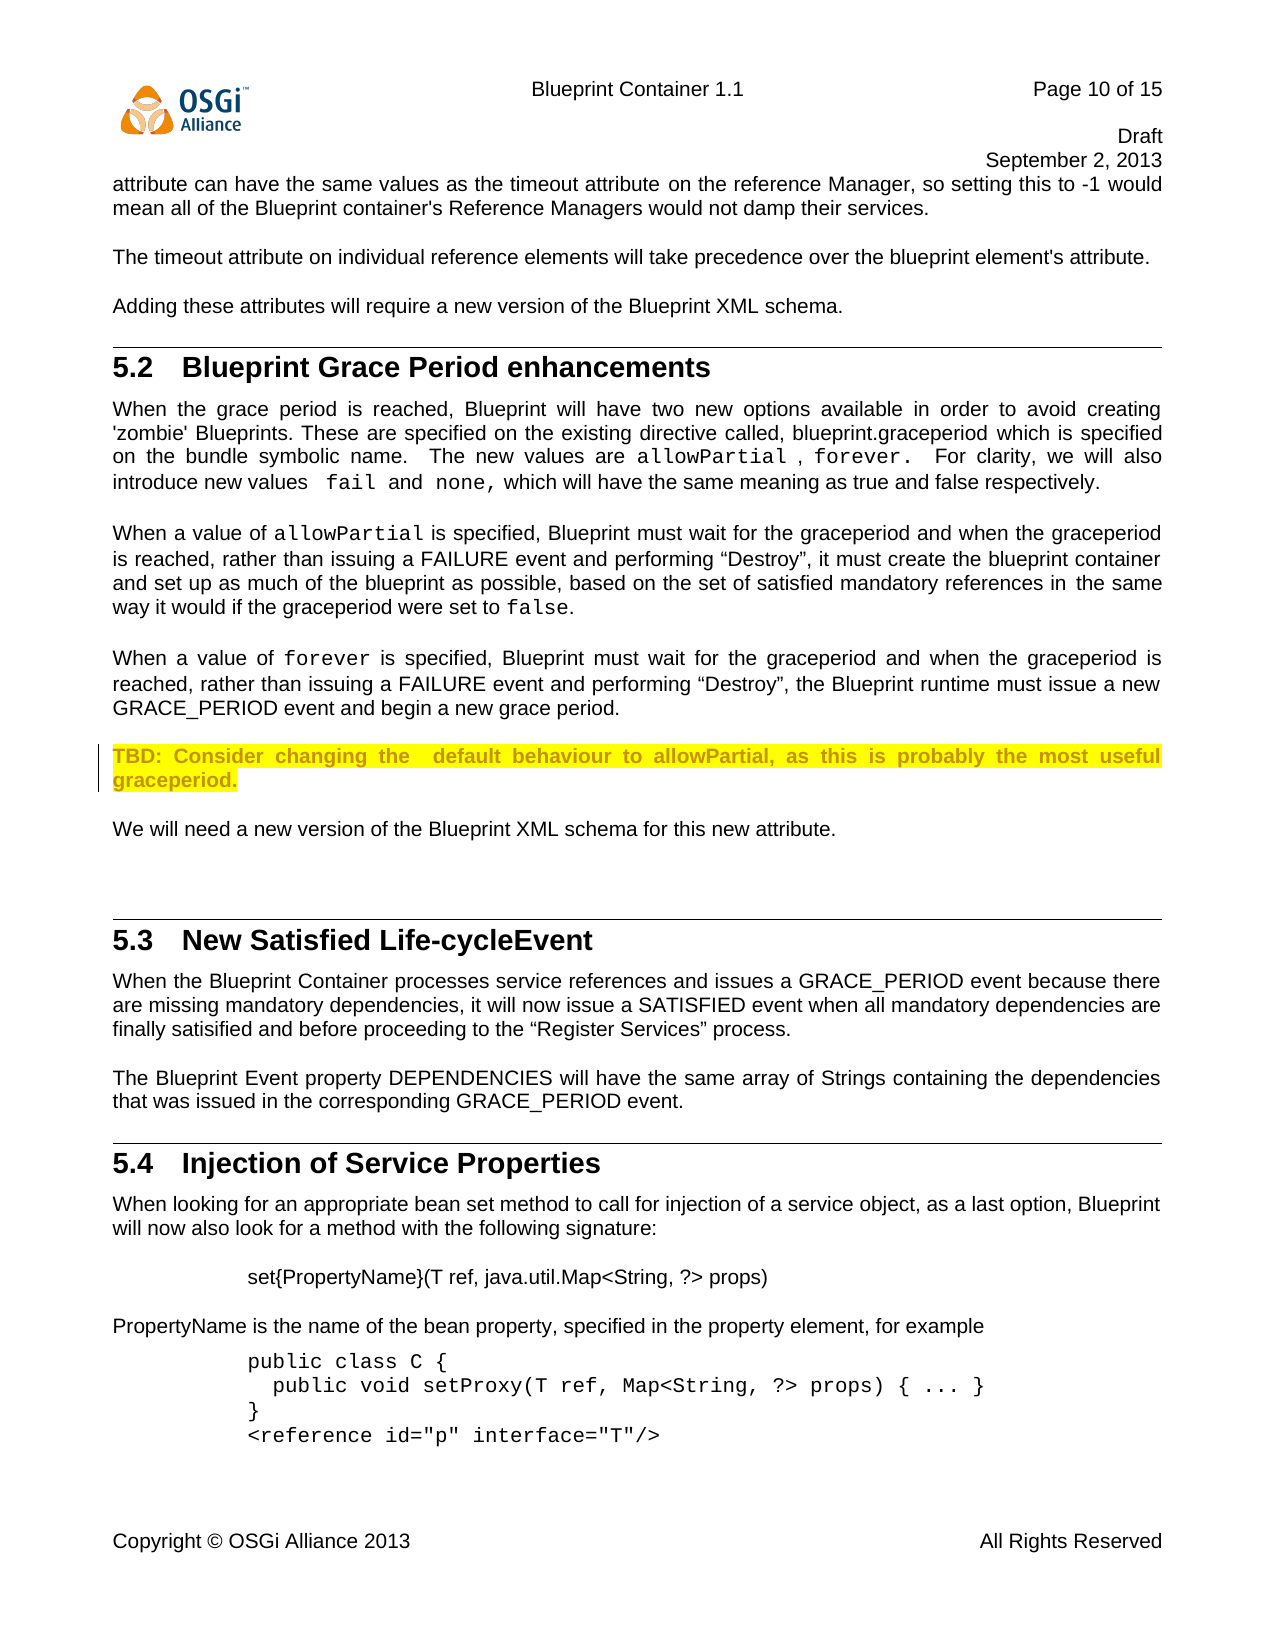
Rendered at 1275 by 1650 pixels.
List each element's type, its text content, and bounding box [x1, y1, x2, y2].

text When a value of allowPartial is specified, Blueprint must wait for the graceperiod and when the graceperiod is reached, rather than issuing a FAILURE event and performing “Destroy”, it must create the blueprint container and set up as much of the blueprint as possible, based on the set of satisfied mandatory references in the same way it would if the graceperiod were set to false. [112, 521, 1162, 621]
text <reference id="p" interface="T"/> [247, 1425, 1162, 1449]
picture [113, 78, 257, 142]
text PropertyName is the name of the bean property, specified in the property element, for example [112, 1313, 1162, 1337]
text set{PropertyName}(T ref, java.util.Map<String, ?> props) [247, 1264, 1162, 1288]
subtitle Injection of Service Properties [112, 1144, 1162, 1179]
text Adding these attributes will require a new version of the Blueprint XML schema. [112, 294, 1162, 318]
text The Blueprint Event property DEPENDENCIES will have the same array of Strings containing the dependencies that was issued in the corresponding GRACE_PERIOD event. [112, 1065, 1162, 1113]
text When the grace period is reached, Blueprint will have two new options available in order to avoid creating 'zombie' Blueprints. These are specified on the existing directive called, blueprint.graceperiod which is specified on the bundle symbolic name. The new values are allowPartial , forever. For clarity, we will also introduce new values fail and none, which will have the same meaning as true and false respectively. [112, 396, 1162, 496]
text public void setProxy(T ref, Map<String, ?> props) { ... } [247, 1376, 1162, 1399]
text } [247, 1400, 1162, 1424]
text TBD: Consider changing the default behaviour to allowPartial, as this is probably the most useful graceperiod. [112, 744, 1162, 792]
subtitle New Satisfied Life-cycleEvent [112, 920, 1162, 956]
text When a value of forever is specified, Blueprint must wait for the graceperiod and when the graceperiod is reached, rather than issuing a FAILURE event and performing “Destroy”, the Blueprint runtime must issue a new GRACE_PERIOD event and begin a new grace period. [112, 646, 1162, 719]
subtitle Blueprint Grace Period enhancements [112, 348, 1162, 384]
text We will need a new version of the Blueprint XML schema for this new attribute. [112, 817, 1162, 841]
text public class C { [247, 1351, 1162, 1374]
text The timeout attribute on individual reference elements will take precedence over the blueprint element's attribute. [112, 245, 1162, 269]
text attribute can have the same values as the timeout attribute on the reference Manager, so setting this to -1 would mean all of the Blueprint container's Reference Managers would not damp their services. [112, 172, 1162, 220]
text When the Blueprint Container processes service references and issues a GRACE_PERIOD event because there are missing mandatory dependencies, it will now issue a SATISFIED event when all mandatory dependencies are finally satisified and before proceeding to the “Register Services” process. [112, 968, 1162, 1040]
text When looking for an appropriate bean set method to call for injection of a service object, as a last option, Blueprint will now also look for a method with the following signature: [112, 1192, 1162, 1239]
